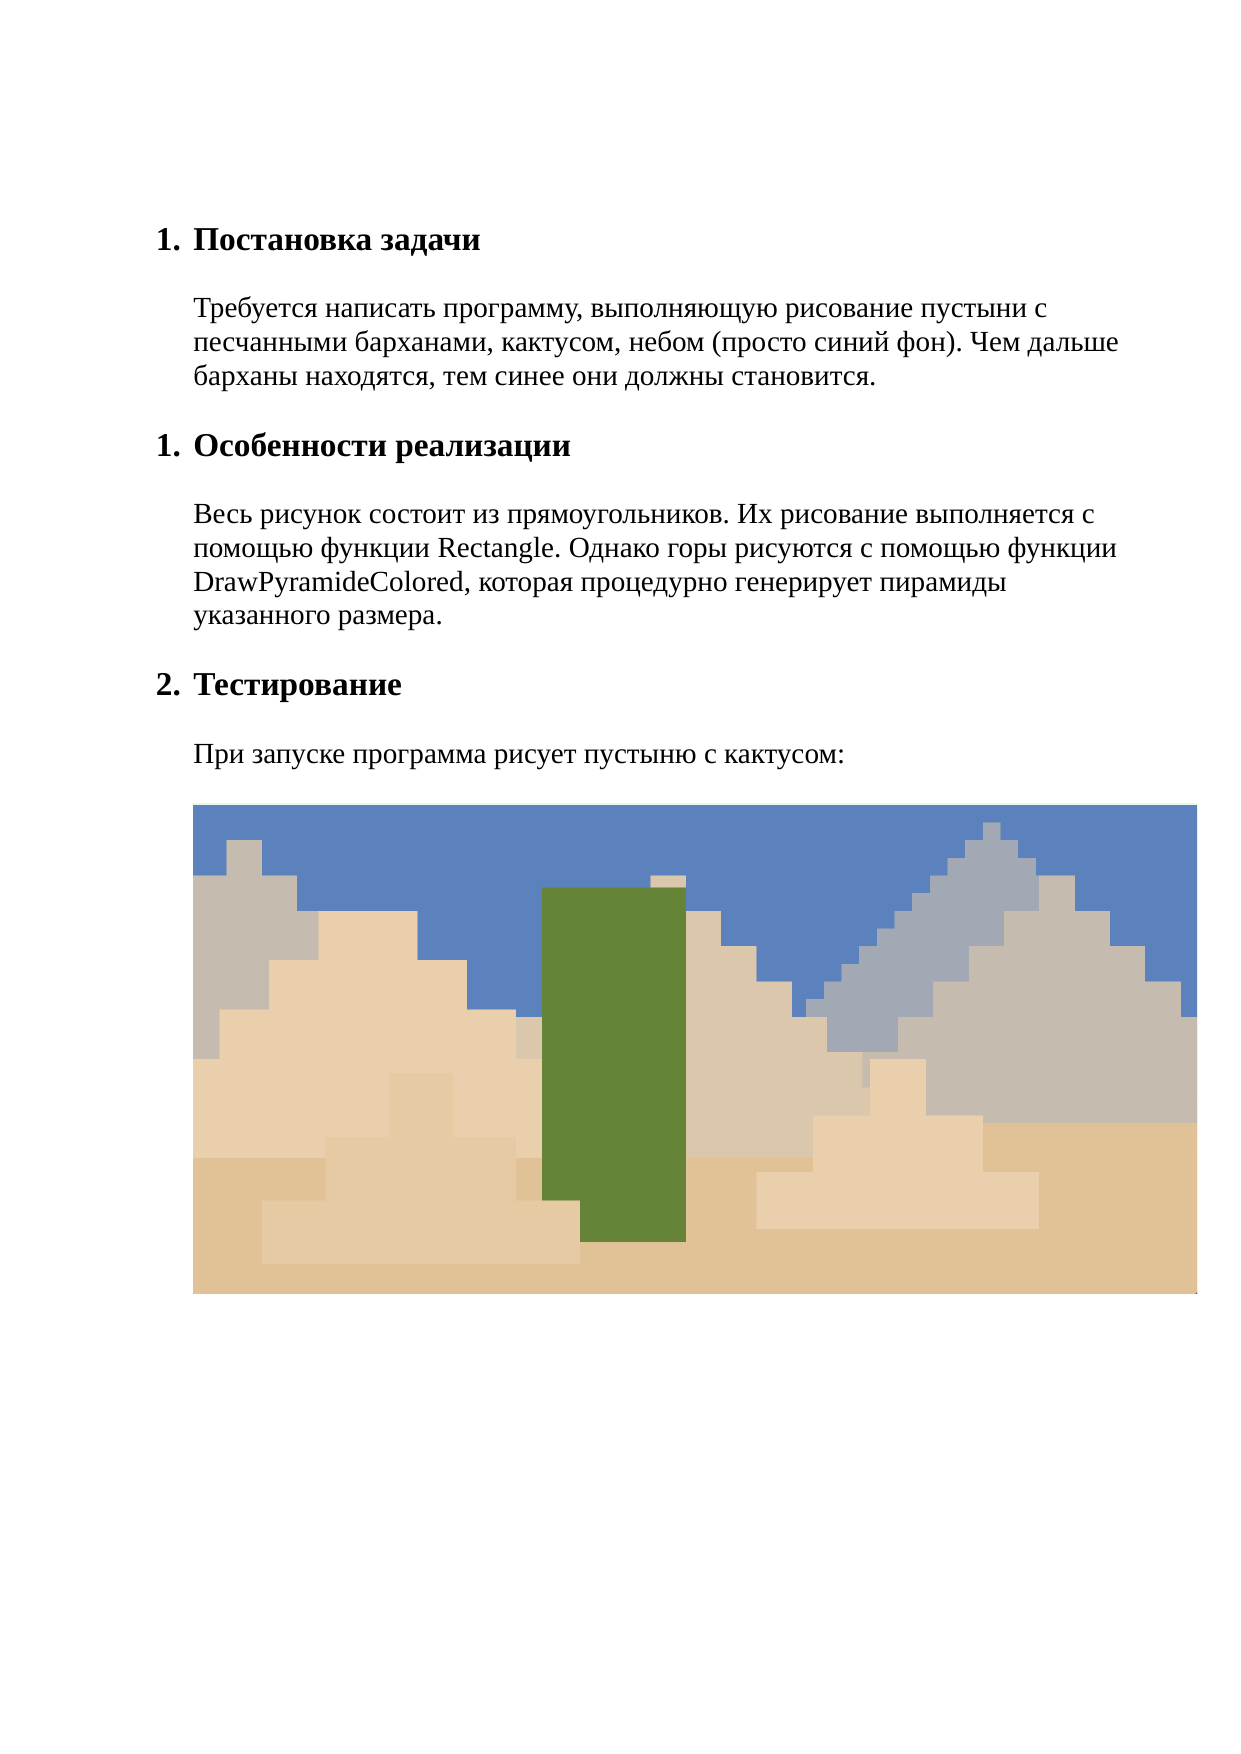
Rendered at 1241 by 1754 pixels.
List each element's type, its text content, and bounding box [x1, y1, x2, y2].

list Особенности реализации [156, 425, 1122, 463]
list Постановка задачи [156, 219, 1122, 257]
list Тестирование [156, 664, 1122, 703]
text Требуется написать программу, выполняющую рисование пустыни с песчанными барханами, кактусом, небом (просто синий фон). Чем дальше барханы находятся, тем синее они должны становится. [193, 291, 1122, 391]
text При запуске программа рисует пустыню с кактусом: [193, 736, 1122, 770]
text Весь рисунок состоит из прямоугольников. Их рисование выполняется с помощью функции Rectangle. Однако горы рисуются с помощью функции DrawPyramideColored, которая процедурно генерирует пирамиды указанного размера. [193, 497, 1122, 631]
